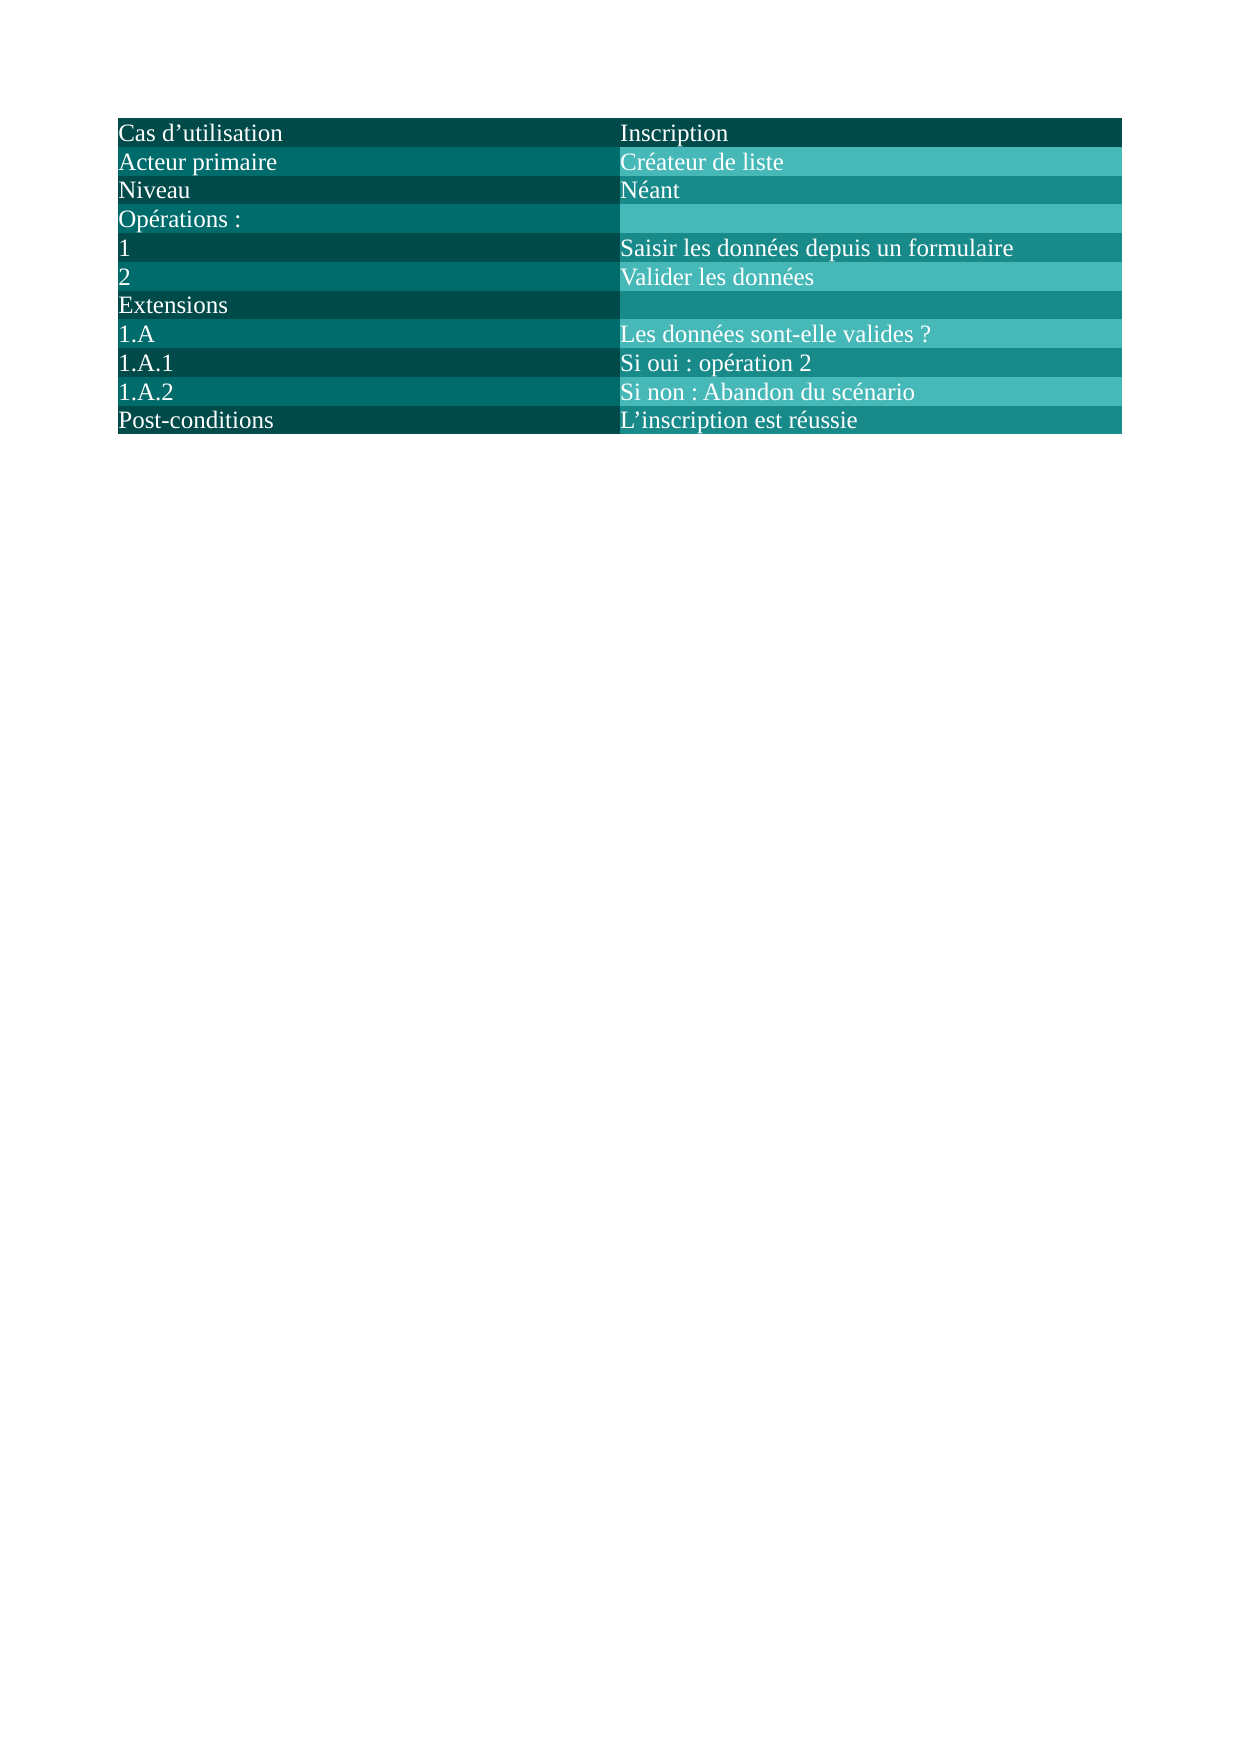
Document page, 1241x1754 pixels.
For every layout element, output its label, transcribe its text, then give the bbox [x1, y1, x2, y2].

table_cell Opérations : [118, 204, 620, 233]
table_cell Les données sont-elle valides ? [620, 319, 1122, 348]
table_cell Saisir les données depuis un formulaire [620, 233, 1122, 262]
table_cell L’inscription est réussie [620, 406, 1122, 434]
table_cell Si oui : opération 2 [620, 348, 1122, 377]
table_cell 2 [118, 262, 620, 291]
table_header Inscription [620, 118, 1122, 147]
table_cell Valider les données [620, 262, 1122, 291]
table_cell 1 [118, 233, 620, 262]
table_header Cas d’utilisation [118, 118, 620, 147]
table_cell [620, 204, 1122, 233]
table_cell Créateur de liste [620, 147, 1122, 176]
table_cell 1.A.2 [118, 377, 620, 406]
table_cell Extensions [118, 291, 620, 319]
table_cell Niveau [118, 176, 620, 204]
table_cell Acteur primaire [118, 147, 620, 176]
table_cell Néant [620, 176, 1122, 204]
table_cell Post-conditions [118, 406, 620, 434]
table_cell Si non : Abandon du scénario [620, 377, 1122, 406]
table_cell 1.A.1 [118, 348, 620, 377]
table_cell 1.A [118, 319, 620, 348]
table_cell [620, 291, 1122, 319]
